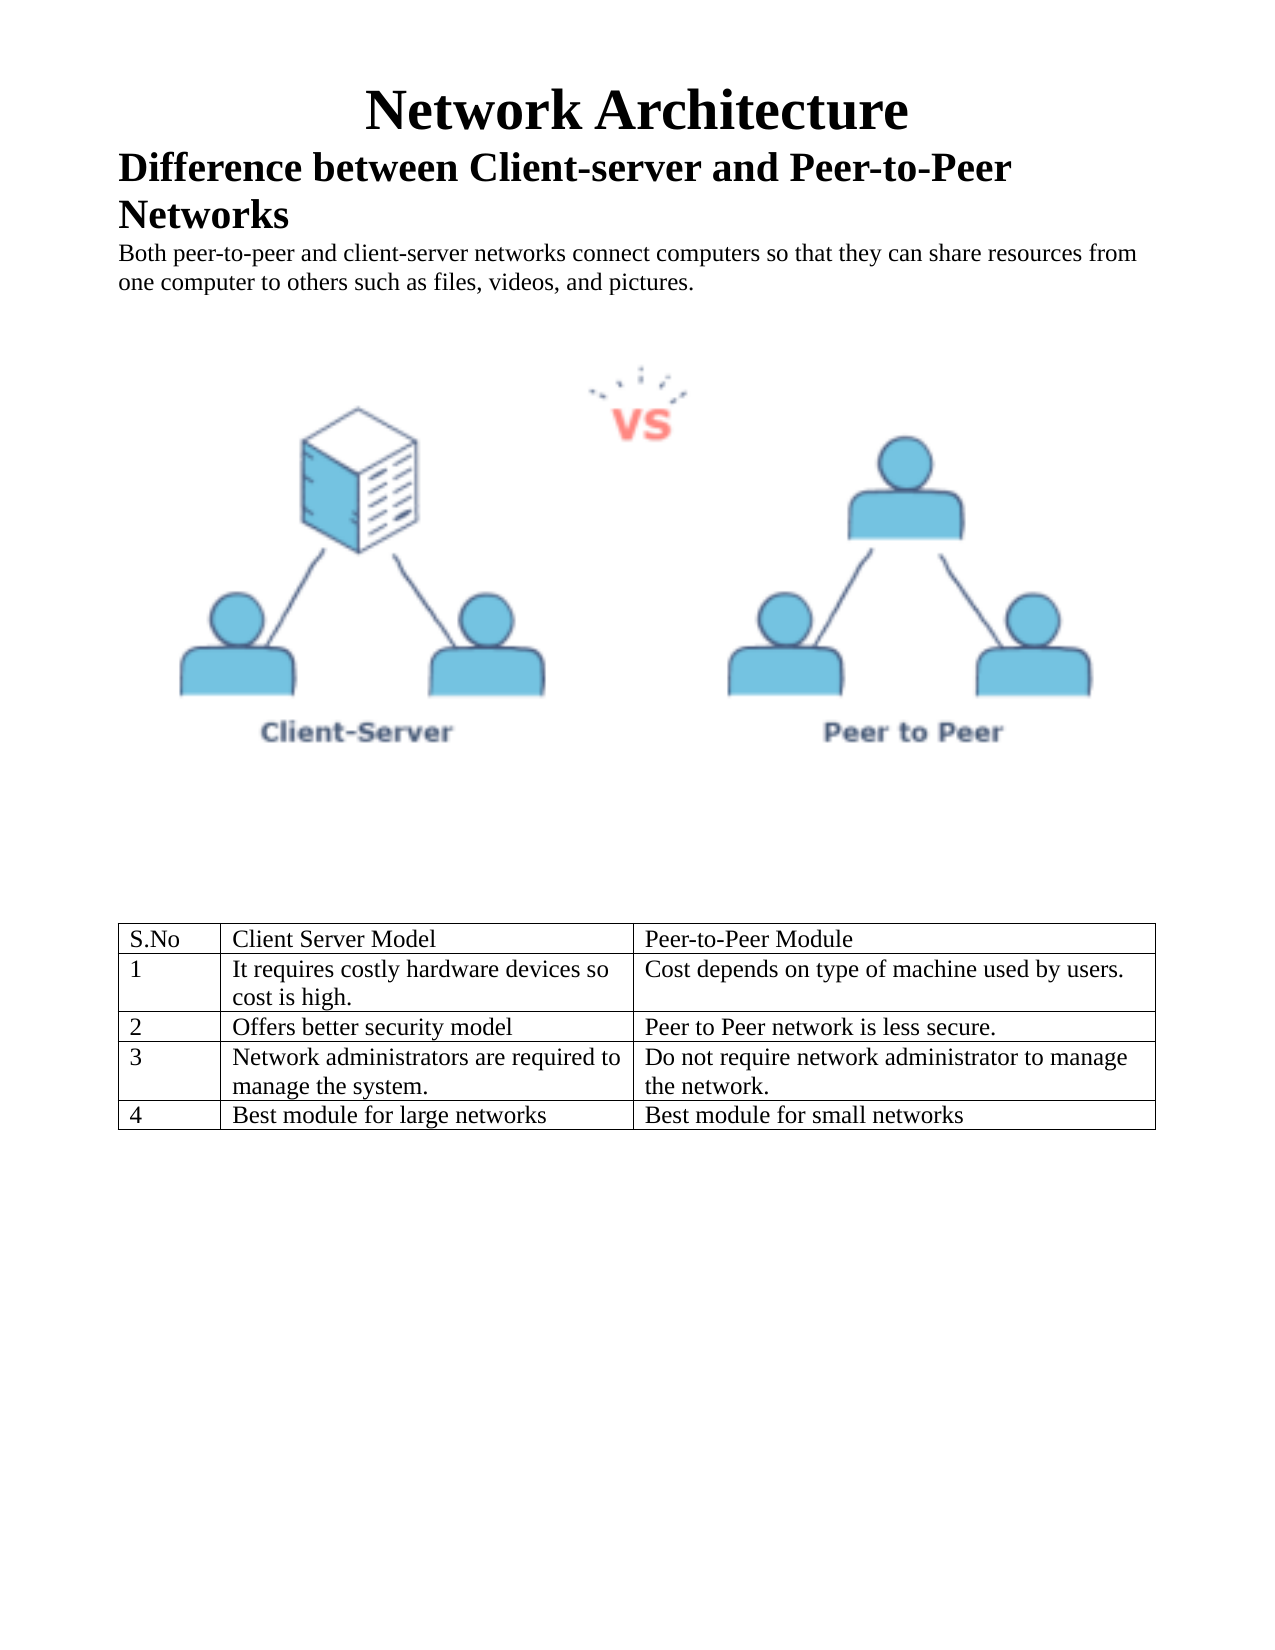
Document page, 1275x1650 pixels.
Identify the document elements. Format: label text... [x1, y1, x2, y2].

table_cell Network administrators are required to manage the system. [221, 1042, 633, 1099]
table_cell Cost depends on type of machine used by users. [634, 954, 1155, 1011]
table_cell It requires costly hardware devices so cost is high. [221, 954, 633, 1011]
table_header Peer-to-Peer Module [634, 924, 1155, 953]
table_header S.No [119, 924, 220, 953]
table_cell 4 [119, 1101, 220, 1129]
table_cell Do not require network administrator to manage the network. [634, 1042, 1155, 1099]
table_header Client Server Model [221, 924, 633, 953]
table_cell Best module for small networks [634, 1101, 1155, 1129]
table_cell 2 [119, 1012, 220, 1041]
table_cell Peer to Peer network is less secure. [634, 1012, 1155, 1041]
text Difference between Client-server and Peer-to-Peer Networks [118, 142, 1157, 238]
table_cell Best module for large networks [221, 1101, 633, 1129]
table_cell Offers better security model [221, 1012, 633, 1041]
text Both peer-to-peer and client-server networks connect computers so that they can share resources from one computer to others such as files, videos, and pictures. [118, 238, 1157, 295]
table_cell 3 [119, 1042, 220, 1099]
table_cell 1 [119, 954, 220, 1011]
